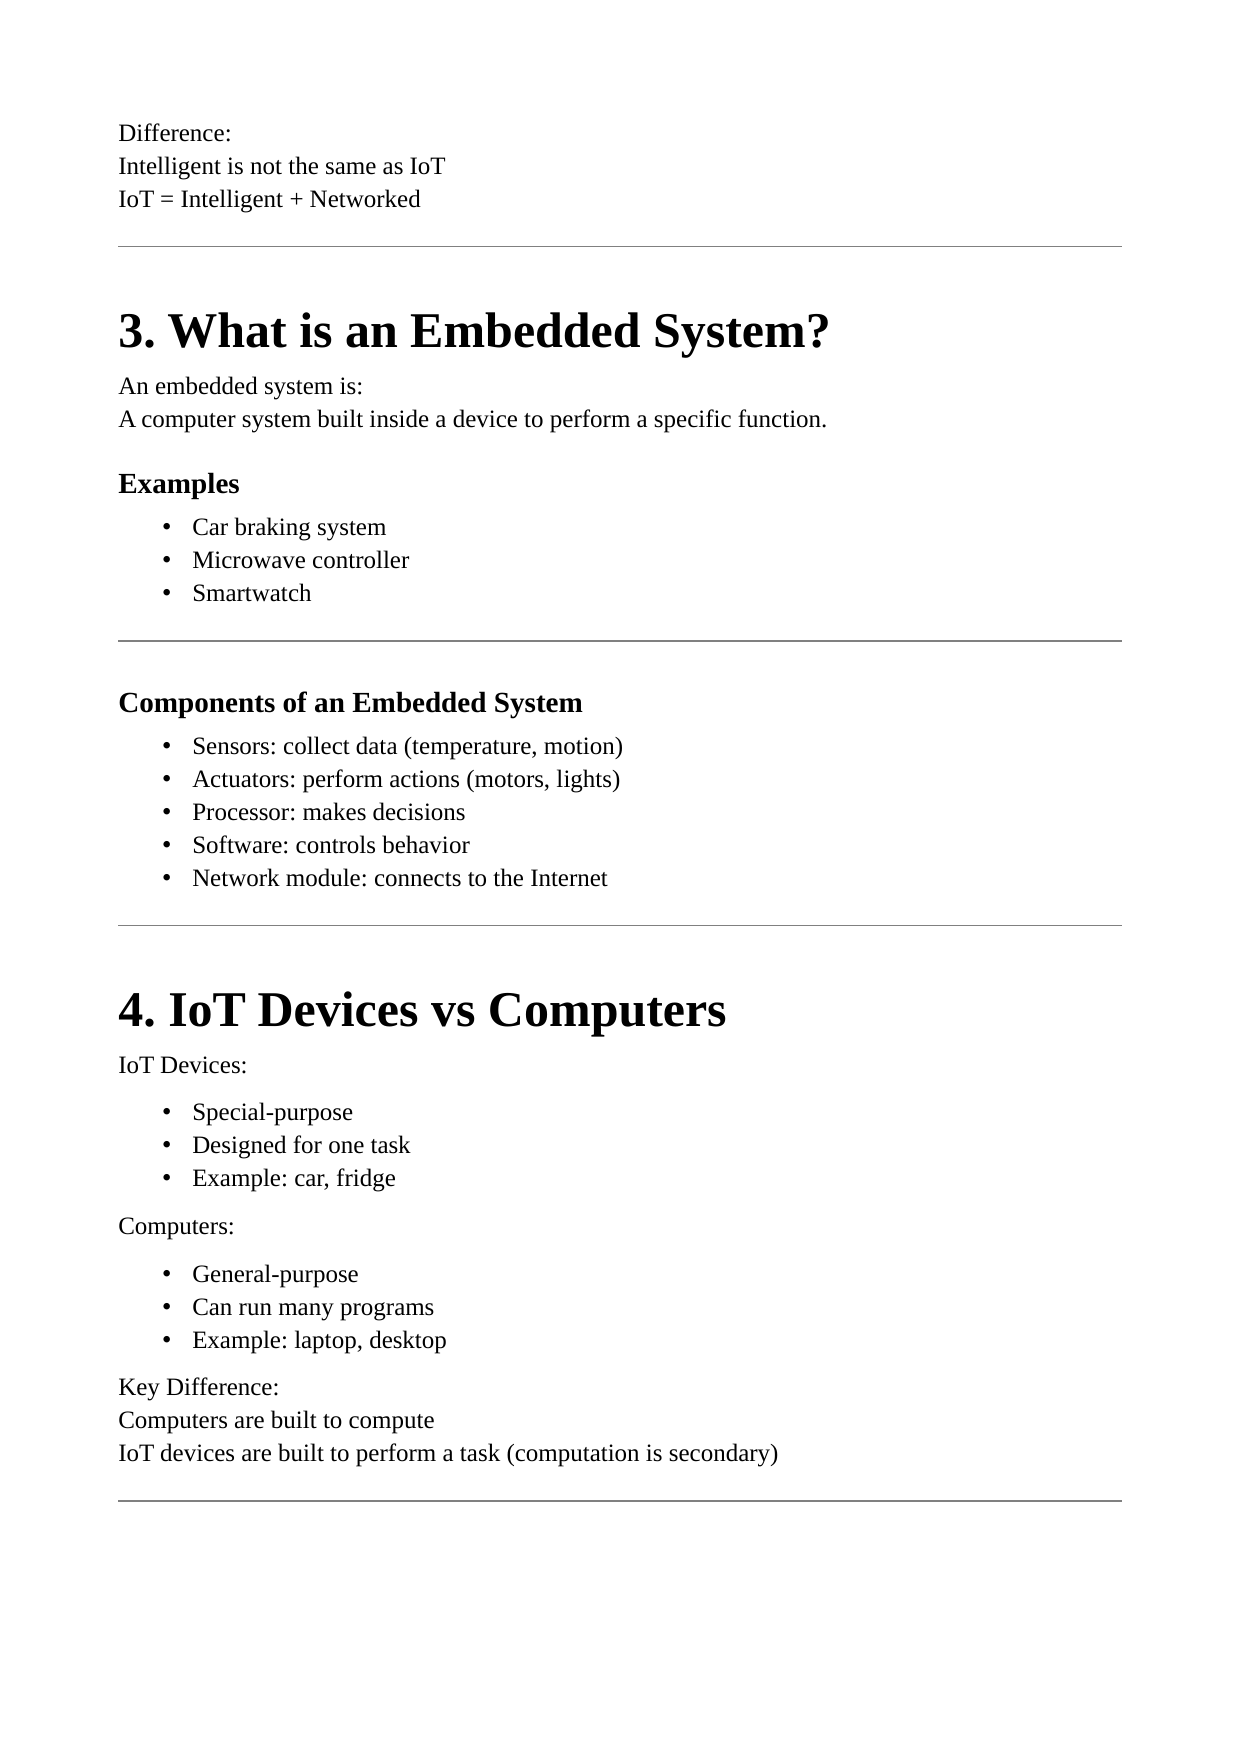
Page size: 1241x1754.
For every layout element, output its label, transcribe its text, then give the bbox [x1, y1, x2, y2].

subtitle 4. IoT Devices vs Computers [118, 980, 1122, 1037]
text An embedded system is: A computer system built inside a device to perform a specific function. [118, 371, 1122, 433]
list Processor: makes decisions [162, 797, 1122, 826]
list Sensors: collect data (temperature, motion) [162, 731, 1122, 759]
list Smartwatch [162, 578, 1122, 607]
list Example: car, fridge [162, 1163, 1122, 1192]
text IoT Devices: [118, 1050, 1122, 1078]
list Microwave controller [162, 545, 1122, 574]
subtitle 3. What is an Embedded System? [118, 301, 1122, 358]
subtitle Components of an Embedded System [118, 685, 1122, 718]
list Designed for one task [162, 1130, 1122, 1159]
list Network module: connects to the Internet [162, 863, 1122, 892]
subtitle Examples [118, 466, 1122, 500]
list Can run many programs [162, 1292, 1122, 1320]
list General-purpose [162, 1259, 1122, 1287]
list Software: controls behavior [162, 830, 1122, 859]
list Car braking system [162, 512, 1122, 541]
text Computers: [118, 1211, 1122, 1240]
list Example: laptop, desktop [162, 1325, 1122, 1353]
text Key Difference: Computers are built to compute IoT devices are built to perform a task (computation is secondary) [118, 1372, 1122, 1467]
text Difference: Intelligent is not the same as IoT IoT = Intelligent + Networked [118, 118, 1122, 213]
list Special-purpose [162, 1097, 1122, 1126]
list Actuators: perform actions (motors, lights) [162, 764, 1122, 793]
